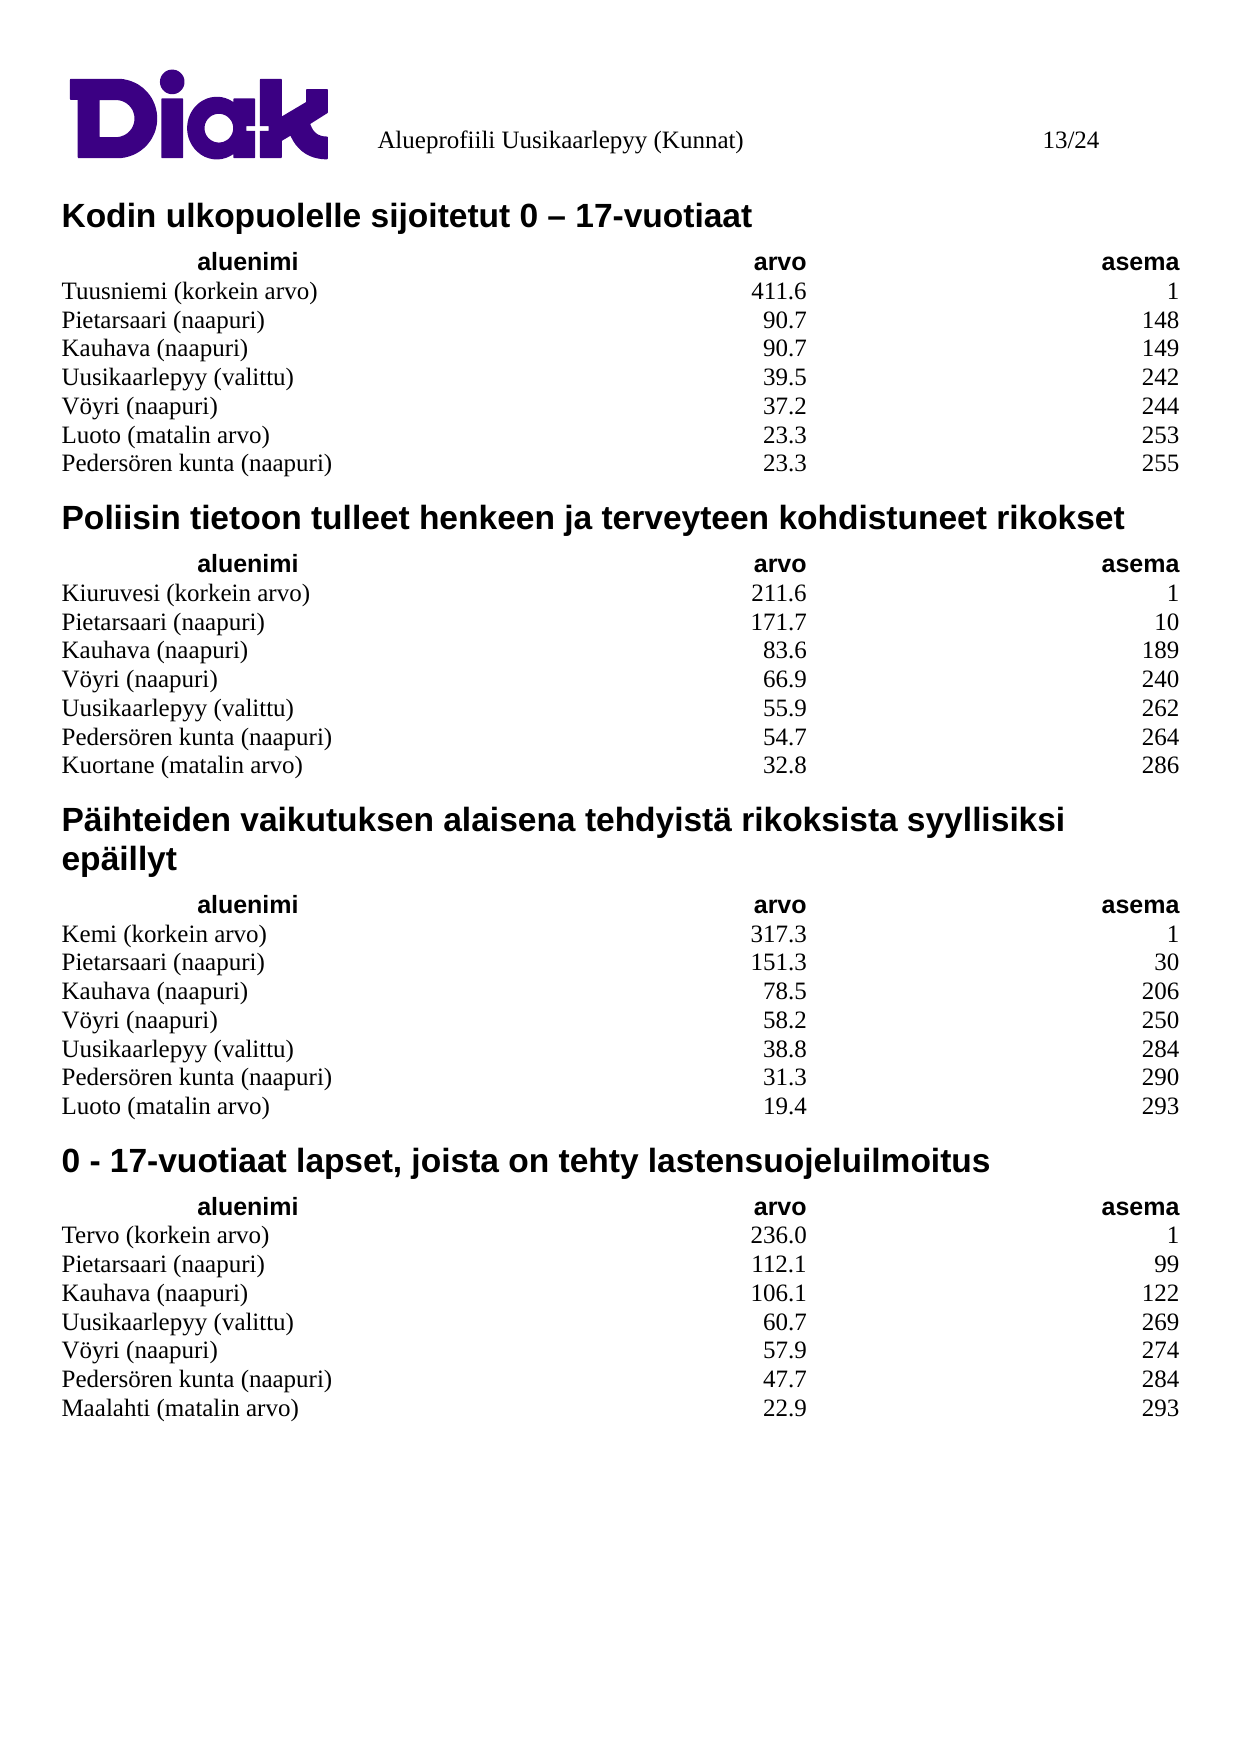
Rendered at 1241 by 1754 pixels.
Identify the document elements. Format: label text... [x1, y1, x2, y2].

table_cell 90.7 [434, 305, 806, 333]
table_cell Pietarsaari (naapuri) [61, 607, 434, 636]
table_cell Maalahti (matalin arvo) [61, 1393, 434, 1422]
table_header asema [806, 247, 1179, 276]
table_cell Pedersören kunta (naapuri) [61, 449, 434, 477]
table_cell 1 [806, 578, 1179, 607]
table_cell Tuusniemi (korkein arvo) [61, 276, 434, 305]
table_header asema [806, 890, 1179, 919]
table_cell 78.5 [434, 976, 806, 1005]
table_cell Uusikaarlepyy (valittu) [61, 693, 434, 722]
table_cell 54.7 [434, 722, 806, 751]
table_cell 58.2 [434, 1005, 806, 1034]
table_cell 269 [806, 1307, 1179, 1336]
table_cell Vöyri (naapuri) [61, 1005, 434, 1034]
table_cell 317.3 [434, 919, 806, 947]
table_cell Uusikaarlepyy (valittu) [61, 362, 434, 391]
table_cell 244 [806, 391, 1179, 420]
table_cell Kiuruvesi (korkein arvo) [61, 578, 434, 607]
table_header arvo [434, 890, 806, 919]
table_cell 255 [806, 449, 1179, 477]
table_cell 189 [806, 636, 1179, 664]
table_header arvo [434, 1192, 806, 1221]
table_cell Kauhava (naapuri) [61, 334, 434, 362]
table_header aluenimi [61, 247, 434, 276]
table_cell Kauhava (naapuri) [61, 636, 434, 664]
table_cell 253 [806, 420, 1179, 448]
table_cell 19.4 [434, 1091, 806, 1120]
table_cell 240 [806, 664, 1179, 693]
subtitle Päihteiden vaikutuksen alaisena tehdyistä rikoksista syyllisiksi epäillyt [61, 800, 1179, 877]
table_cell 148 [806, 305, 1179, 333]
table_cell 99 [806, 1249, 1179, 1278]
table_cell 286 [806, 751, 1179, 779]
table_cell Pietarsaari (naapuri) [61, 948, 434, 976]
table_cell 57.9 [434, 1336, 806, 1364]
table_cell 32.8 [434, 751, 806, 779]
table_cell Kuortane (matalin arvo) [61, 751, 434, 779]
table_cell 1 [806, 919, 1179, 947]
table_cell 206 [806, 976, 1179, 1005]
table_cell 90.7 [434, 334, 806, 362]
subtitle Kodin ulkopuolelle sijoitetut 0 – 17-vuotiaat [61, 196, 1179, 235]
table_header aluenimi [61, 890, 434, 919]
table_cell 293 [806, 1393, 1179, 1422]
table_header arvo [434, 549, 806, 578]
table_cell Kemi (korkein arvo) [61, 919, 434, 947]
table_cell Uusikaarlepyy (valittu) [61, 1307, 434, 1336]
table_cell 236.0 [434, 1221, 806, 1249]
table_cell 293 [806, 1091, 1179, 1120]
table_cell 274 [806, 1336, 1179, 1364]
table_cell 66.9 [434, 664, 806, 693]
table_cell Luoto (matalin arvo) [61, 420, 434, 448]
table_cell 37.2 [434, 391, 806, 420]
table_header aluenimi [61, 1192, 434, 1221]
table_cell 122 [806, 1278, 1179, 1307]
table_cell 262 [806, 693, 1179, 722]
table_cell 47.7 [434, 1364, 806, 1393]
table_cell 149 [806, 334, 1179, 362]
table_cell 55.9 [434, 693, 806, 722]
table_cell 30 [806, 948, 1179, 976]
table_cell 83.6 [434, 636, 806, 664]
table_cell 1 [806, 276, 1179, 305]
table_cell Pedersören kunta (naapuri) [61, 1063, 434, 1091]
table_cell 10 [806, 607, 1179, 636]
table_cell Uusikaarlepyy (valittu) [61, 1034, 434, 1062]
table_cell Pedersören kunta (naapuri) [61, 1364, 434, 1393]
table_cell 411.6 [434, 276, 806, 305]
table_cell 284 [806, 1364, 1179, 1393]
table_cell Pedersören kunta (naapuri) [61, 722, 434, 751]
table_cell Pietarsaari (naapuri) [61, 1249, 434, 1278]
subtitle 0 - 17-vuotiaat lapset, joista on tehty lastensuojeluilmoitus [61, 1141, 1179, 1179]
table_cell 23.3 [434, 420, 806, 448]
table_cell 112.1 [434, 1249, 806, 1278]
table_cell 106.1 [434, 1278, 806, 1307]
table_cell Vöyri (naapuri) [61, 391, 434, 420]
table_cell 250 [806, 1005, 1179, 1034]
table_cell 151.3 [434, 948, 806, 976]
table_header asema [806, 1192, 1179, 1221]
table_header arvo [434, 247, 806, 276]
table_cell 290 [806, 1063, 1179, 1091]
table_cell Kauhava (naapuri) [61, 976, 434, 1005]
table_cell Pietarsaari (naapuri) [61, 305, 434, 333]
table_cell 60.7 [434, 1307, 806, 1336]
table_cell 284 [806, 1034, 1179, 1062]
table_cell Tervo (korkein arvo) [61, 1221, 434, 1249]
subtitle Poliisin tietoon tulleet henkeen ja terveyteen kohdistuneet rikokset [61, 498, 1179, 537]
table_cell 1 [806, 1221, 1179, 1249]
table_header asema [806, 549, 1179, 578]
table_cell 22.9 [434, 1393, 806, 1422]
table_cell 264 [806, 722, 1179, 751]
table_cell Vöyri (naapuri) [61, 1336, 434, 1364]
table_cell Vöyri (naapuri) [61, 664, 434, 693]
table_cell Luoto (matalin arvo) [61, 1091, 434, 1120]
table_cell 31.3 [434, 1063, 806, 1091]
table_cell 23.3 [434, 449, 806, 477]
table_cell 38.8 [434, 1034, 806, 1062]
table_cell Kauhava (naapuri) [61, 1278, 434, 1307]
table_cell 242 [806, 362, 1179, 391]
table_cell 171.7 [434, 607, 806, 636]
table_header aluenimi [61, 549, 434, 578]
table_cell 39.5 [434, 362, 806, 391]
table_cell 211.6 [434, 578, 806, 607]
